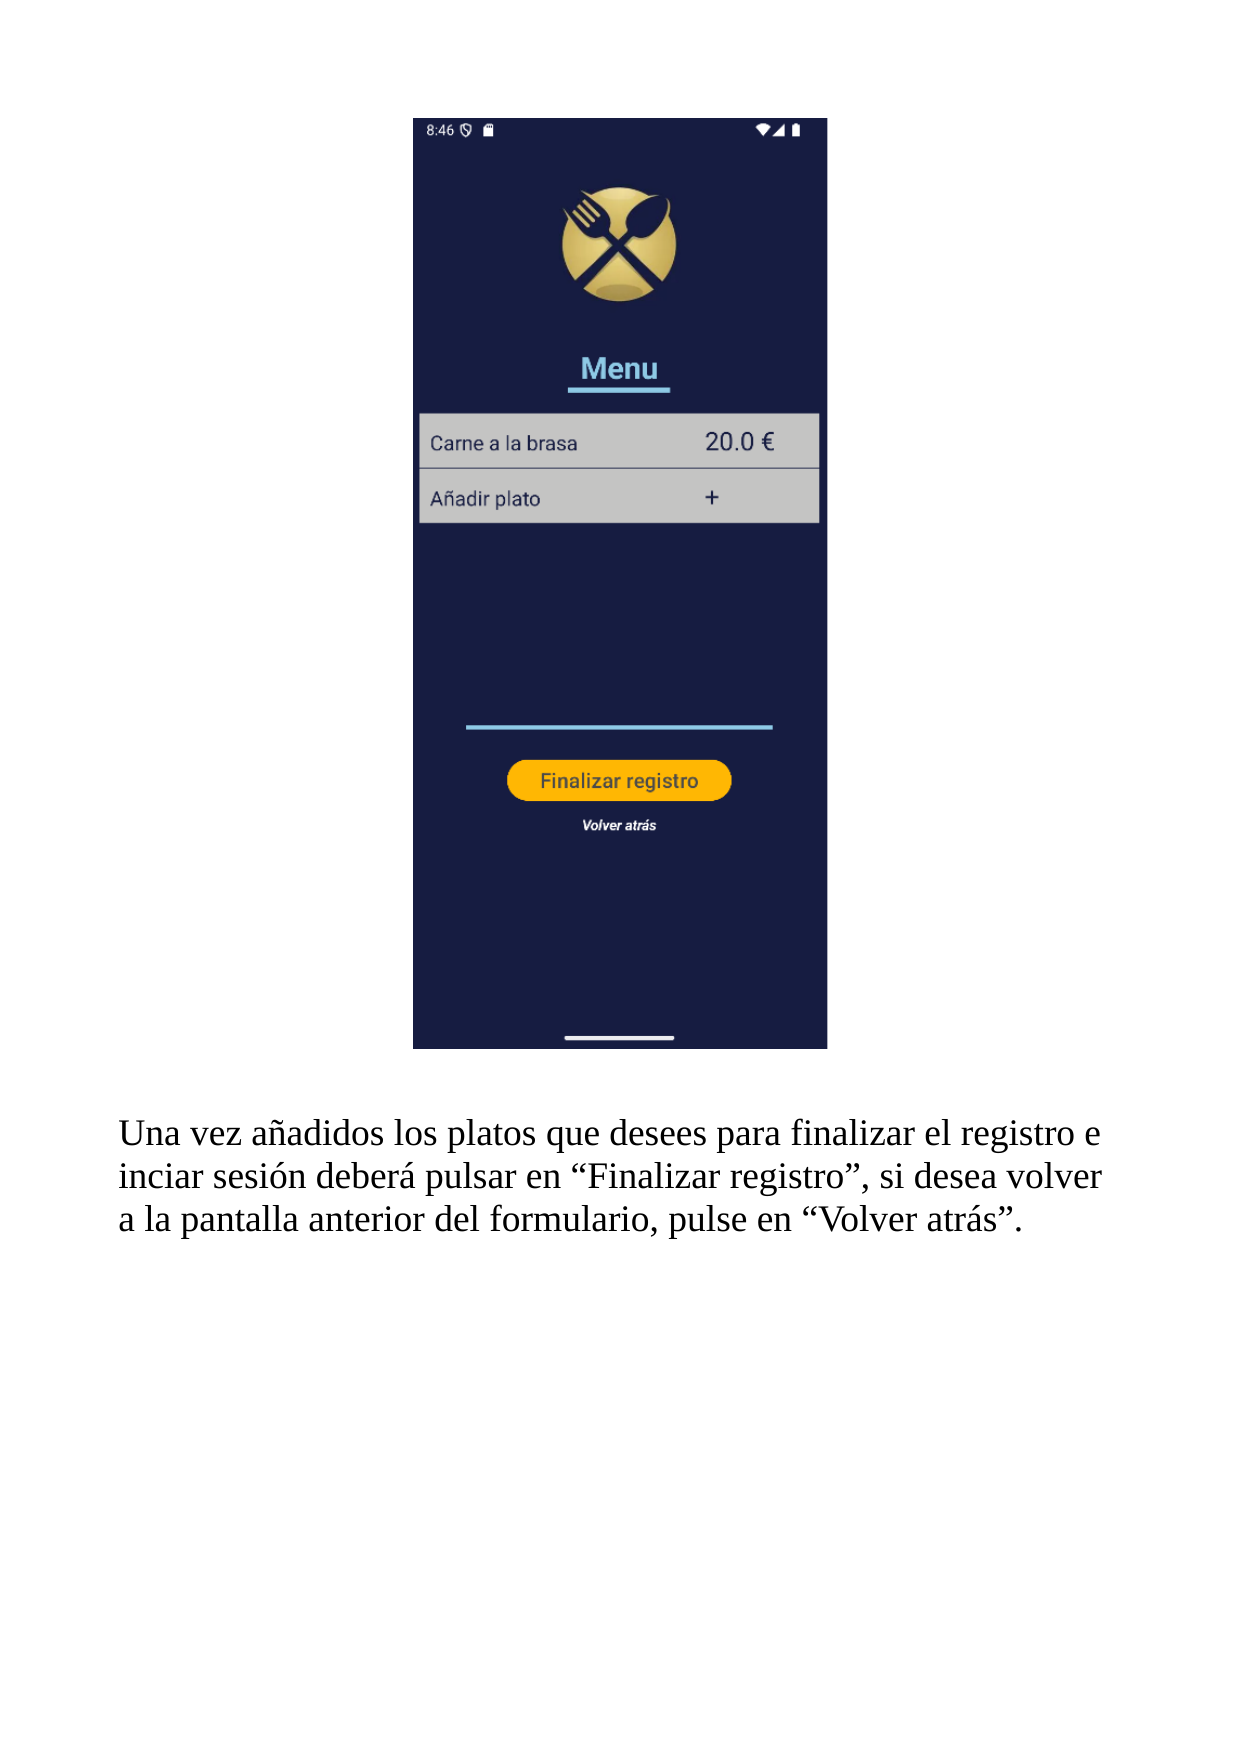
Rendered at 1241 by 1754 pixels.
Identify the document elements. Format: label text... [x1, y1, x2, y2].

picture [413, 118, 828, 1049]
text Una vez añadidos los platos que desees para finalizar el registro e inciar sesión deberá pulsar en “Finalizar registro”, si desea volver a la pantalla anterior del formulario, pulse en “Volver atrás”. [118, 1110, 1122, 1239]
